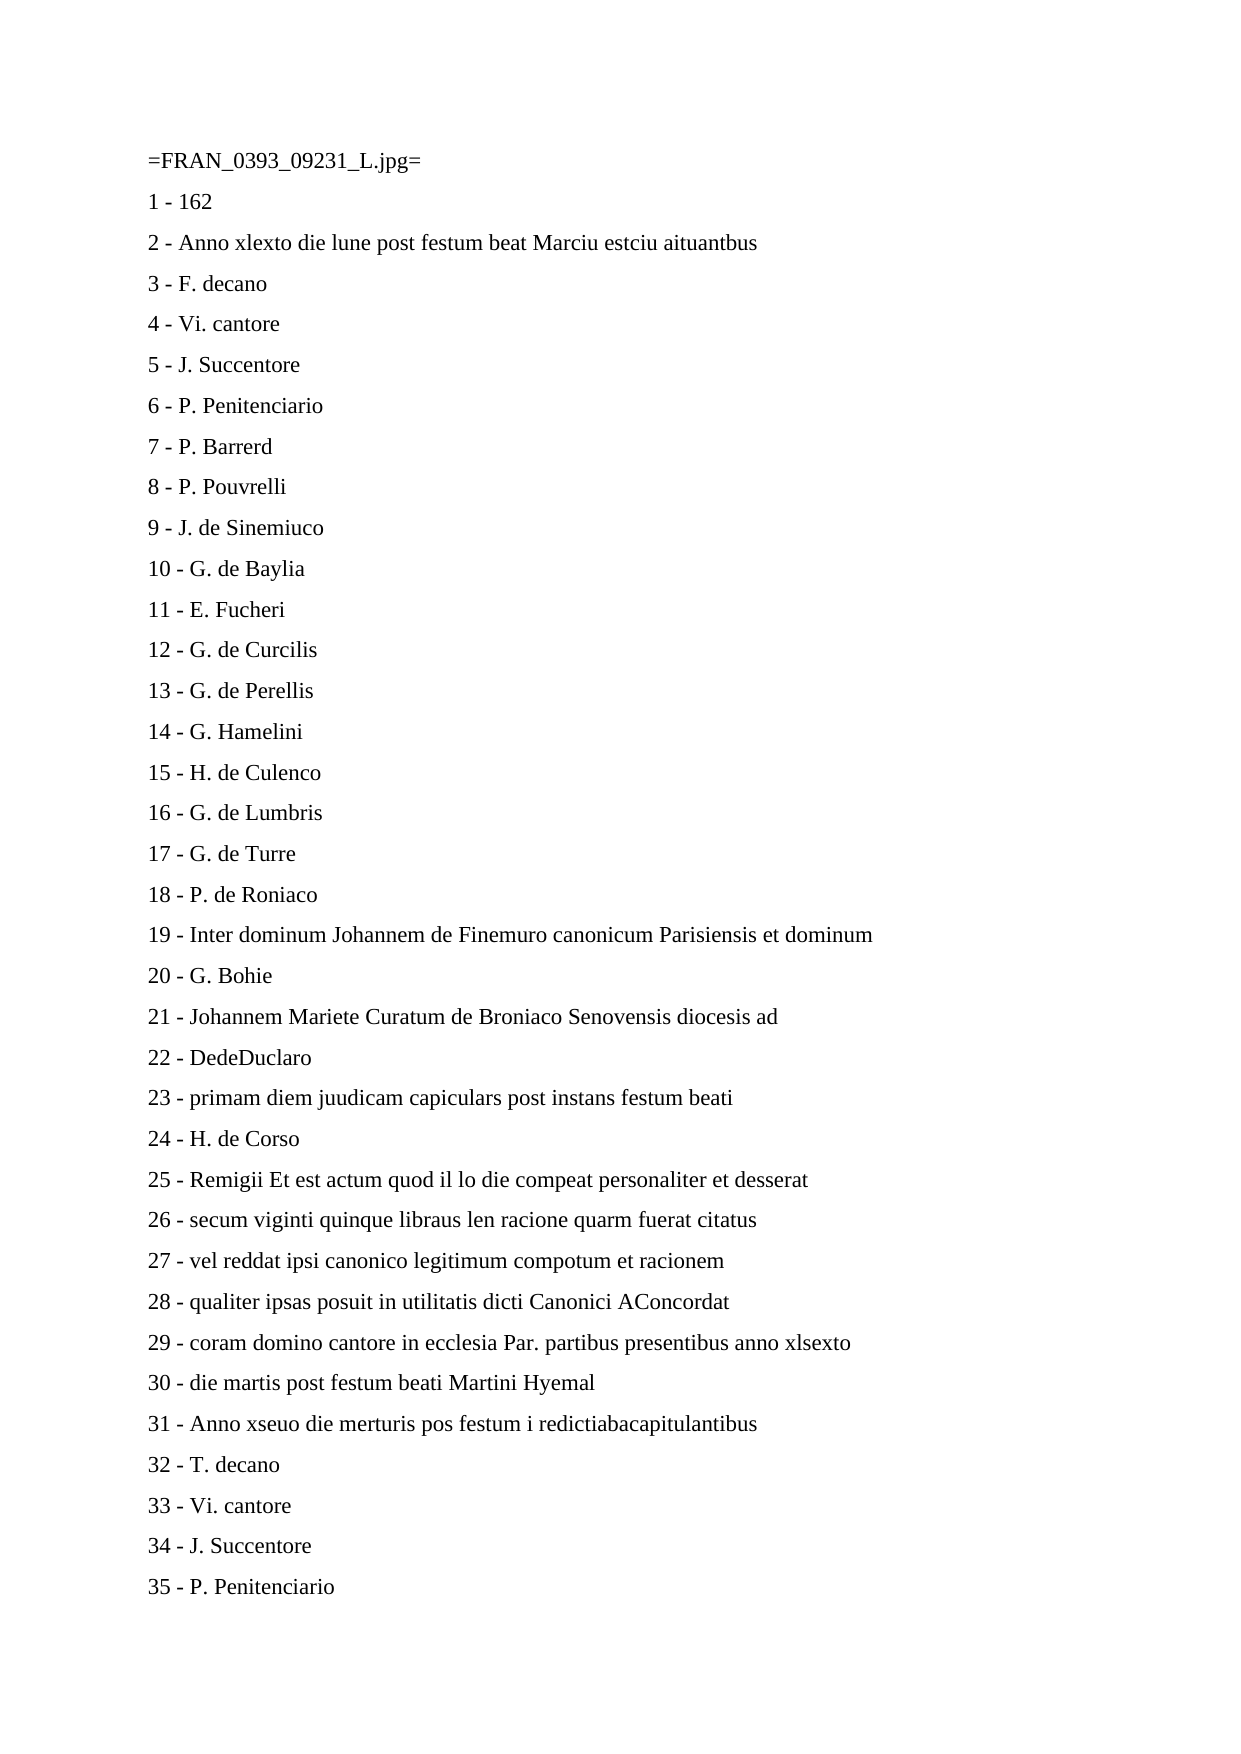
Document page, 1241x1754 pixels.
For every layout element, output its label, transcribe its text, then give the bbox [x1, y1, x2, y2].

text 12 - G. de Curcilis [148, 636, 1093, 663]
text 4 - Vi. cantore [148, 311, 1093, 337]
text 15 - H. de Culenco [148, 758, 1093, 785]
text 2 - Anno xlexto die lune post festum beat Marciu estciu aituantbus [148, 229, 1093, 255]
text 23 - primam diem juudicam capiculars post instans festum beati [148, 1084, 1093, 1111]
text 25 - Remigii Et est actum quod il lo die compeat personaliter et desserat [148, 1166, 1093, 1192]
text 35 - P. Penitenciario [148, 1573, 1093, 1599]
text 26 - secum viginti quinque libraus len racione quarm fuerat citatus [148, 1207, 1093, 1233]
text 33 - Vi. cantore [148, 1492, 1093, 1518]
text 24 - H. de Corso [148, 1125, 1093, 1151]
text 18 - P. de Roniaco [148, 881, 1093, 907]
text 21 - Johannem Mariete Curatum de Broniaco Senovensis diocesis ad [148, 1003, 1093, 1029]
text 32 - T. decano [148, 1451, 1093, 1477]
text 13 - G. de Perellis [148, 677, 1093, 703]
text 5 - J. Succentore [148, 351, 1093, 378]
text 3 - F. decano [148, 270, 1093, 296]
text 14 - G. Hamelini [148, 718, 1093, 744]
text =FRAN_0393_09231_L.jpg= [148, 148, 1093, 174]
text 27 - vel reddat ipsi canonico legitimum compotum et racionem [148, 1247, 1093, 1274]
text 6 - P. Penitenciario [148, 392, 1093, 418]
text 10 - G. de Baylia [148, 555, 1093, 581]
text 34 - J. Succentore [148, 1532, 1093, 1559]
text 29 - coram domino cantore in ecclesia Par. partibus presentibus anno xlsexto [148, 1329, 1093, 1355]
text 19 - Inter dominum Johannem de Finemuro canonicum Parisiensis et dominum [148, 921, 1093, 948]
text 11 - E. Fucheri [148, 596, 1093, 622]
text 22 - DedeDuclaro [148, 1044, 1093, 1070]
text 17 - G. de Turre [148, 840, 1093, 866]
text 28 - qualiter ipsas posuit in utilitatis dicti Canonici AConcordat [148, 1288, 1093, 1314]
text 31 - Anno xseuo die merturis pos festum i redictiabacapitulantibus [148, 1410, 1093, 1437]
text 30 - die martis post festum beati Martini Hyemal [148, 1369, 1093, 1396]
text 16 - G. de Lumbris [148, 799, 1093, 826]
text 9 - J. de Sinemiuco [148, 514, 1093, 541]
text 7 - P. Barrerd [148, 433, 1093, 459]
text 20 - G. Bohie [148, 962, 1093, 988]
text 1 - 162 [148, 188, 1093, 215]
text 8 - P. Pouvrelli [148, 473, 1093, 500]
